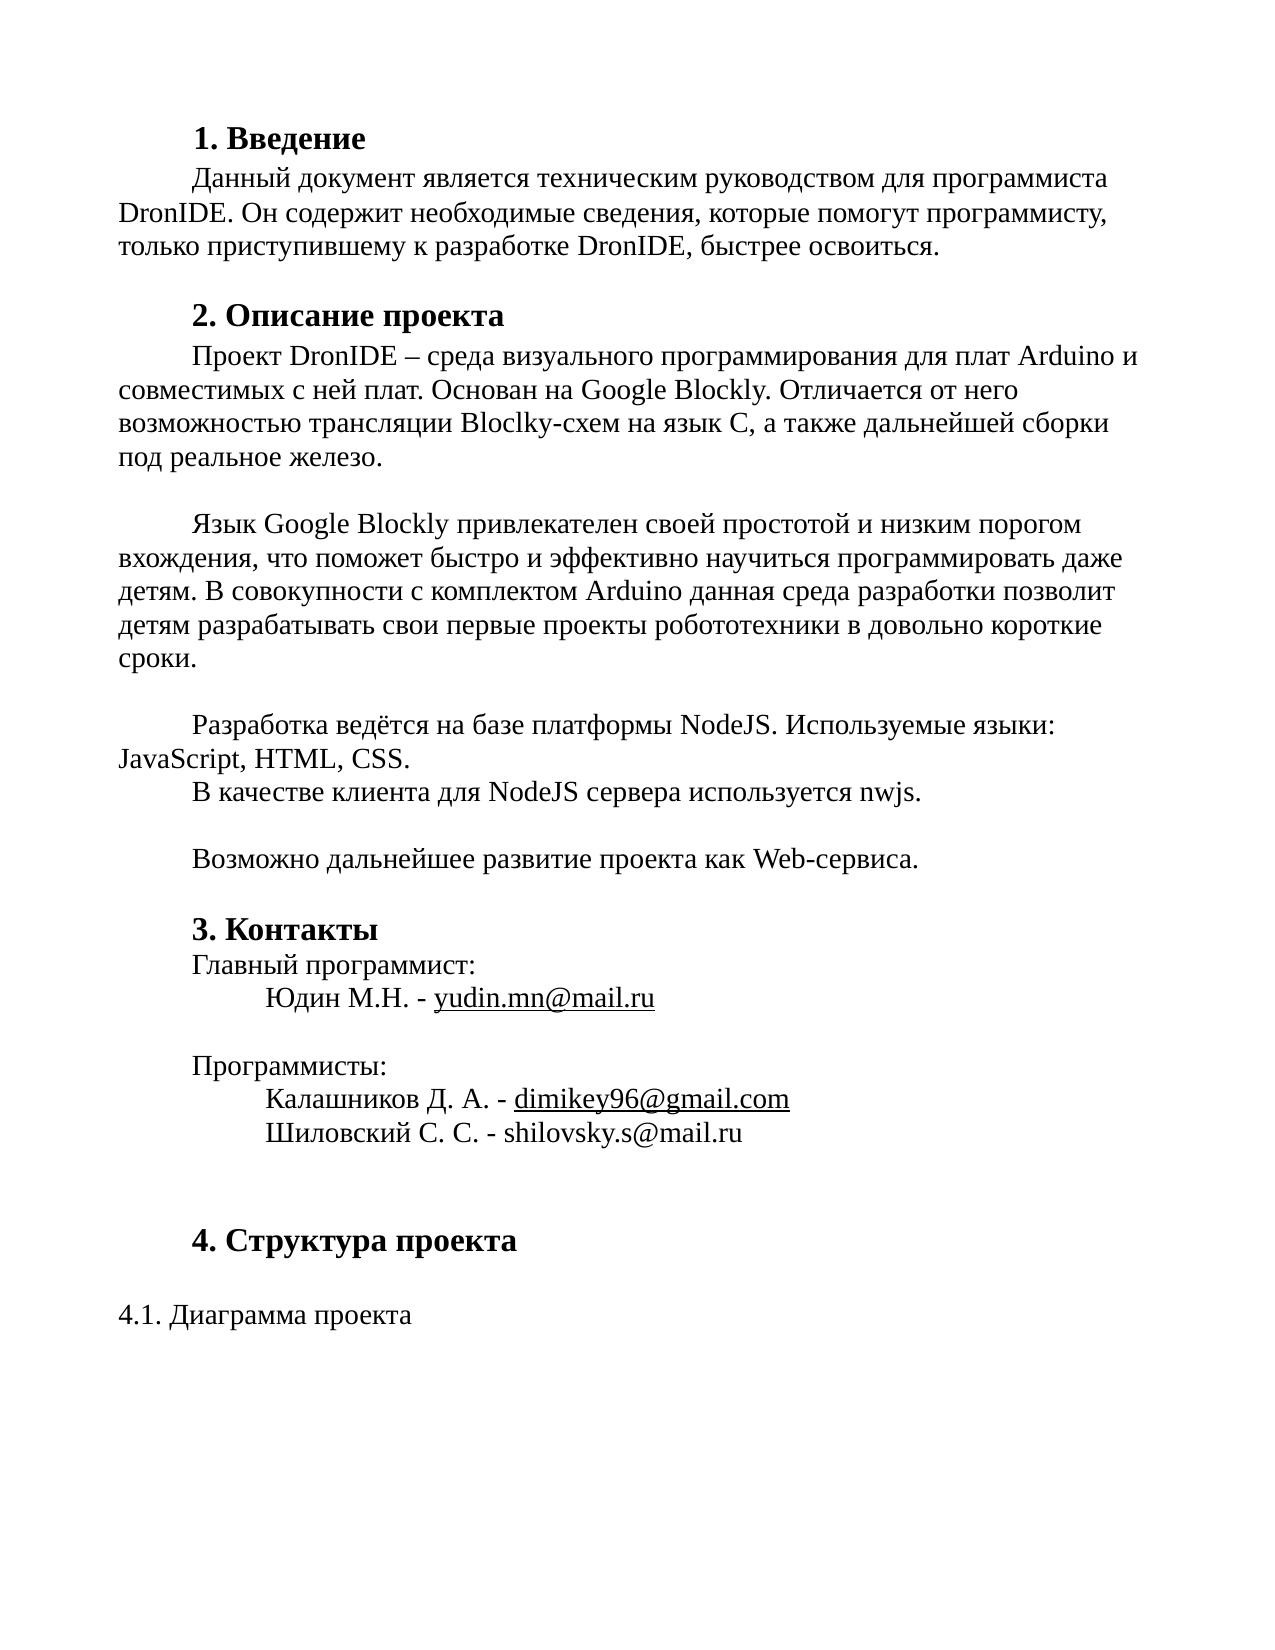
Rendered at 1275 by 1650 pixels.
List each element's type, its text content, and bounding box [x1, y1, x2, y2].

text Язык Google Blockly привлекателен своей простотой и низким порогом вхождения, что поможет быстро и эффективно научиться программировать даже детям. В совокупности с комплектом Arduino данная среда разработки позволит детям разрабатывать свои первые проекты робототехники в довольно короткие сроки. [118, 506, 1157, 674]
text 4. Структура проекта [118, 1220, 1157, 1258]
text Программисты: [118, 1048, 1157, 1081]
text Проект DronIDE – среда визуального программирования для плат Arduino и совместимых с ней плат. Основан на Google Blockly. Отличается от него возможностью трансляции Bloclky-схем на язык C, а также дальнейшей сборки под реальное железо. [118, 334, 1157, 473]
text 2. Описание проекта [118, 295, 1157, 334]
text Возможно дальнейшее развитие проекта как Web-сервиса. [118, 842, 1157, 875]
text 4.1. Диаграмма проекта [118, 1297, 1157, 1330]
text Калашников Д. А. - dimikey96@gmail.com [118, 1081, 1157, 1115]
list 1. Введение [156, 118, 1157, 156]
text Данный документ является техническим руководством для программиста DronIDE. Он содержит необходимые сведения, которые помогут программисту, только приступившему к разработке DronIDE, быстрее освоиться. [118, 156, 1157, 262]
text В качестве клиента для NodeJS сервера используется nwjs. [118, 774, 1157, 808]
text Разработка ведётся на базе платформы NodeJS. Используемые языки: JavaScript, HTML, CSS. [118, 707, 1157, 774]
text Шиловский С. С. - shilovsky.s@mail.ru [118, 1115, 1157, 1148]
text Главный программист: [118, 947, 1157, 981]
text 3. Контакты [118, 909, 1157, 947]
text Юдин М.Н. - yudin.mn@mail.ru [118, 981, 1157, 1014]
